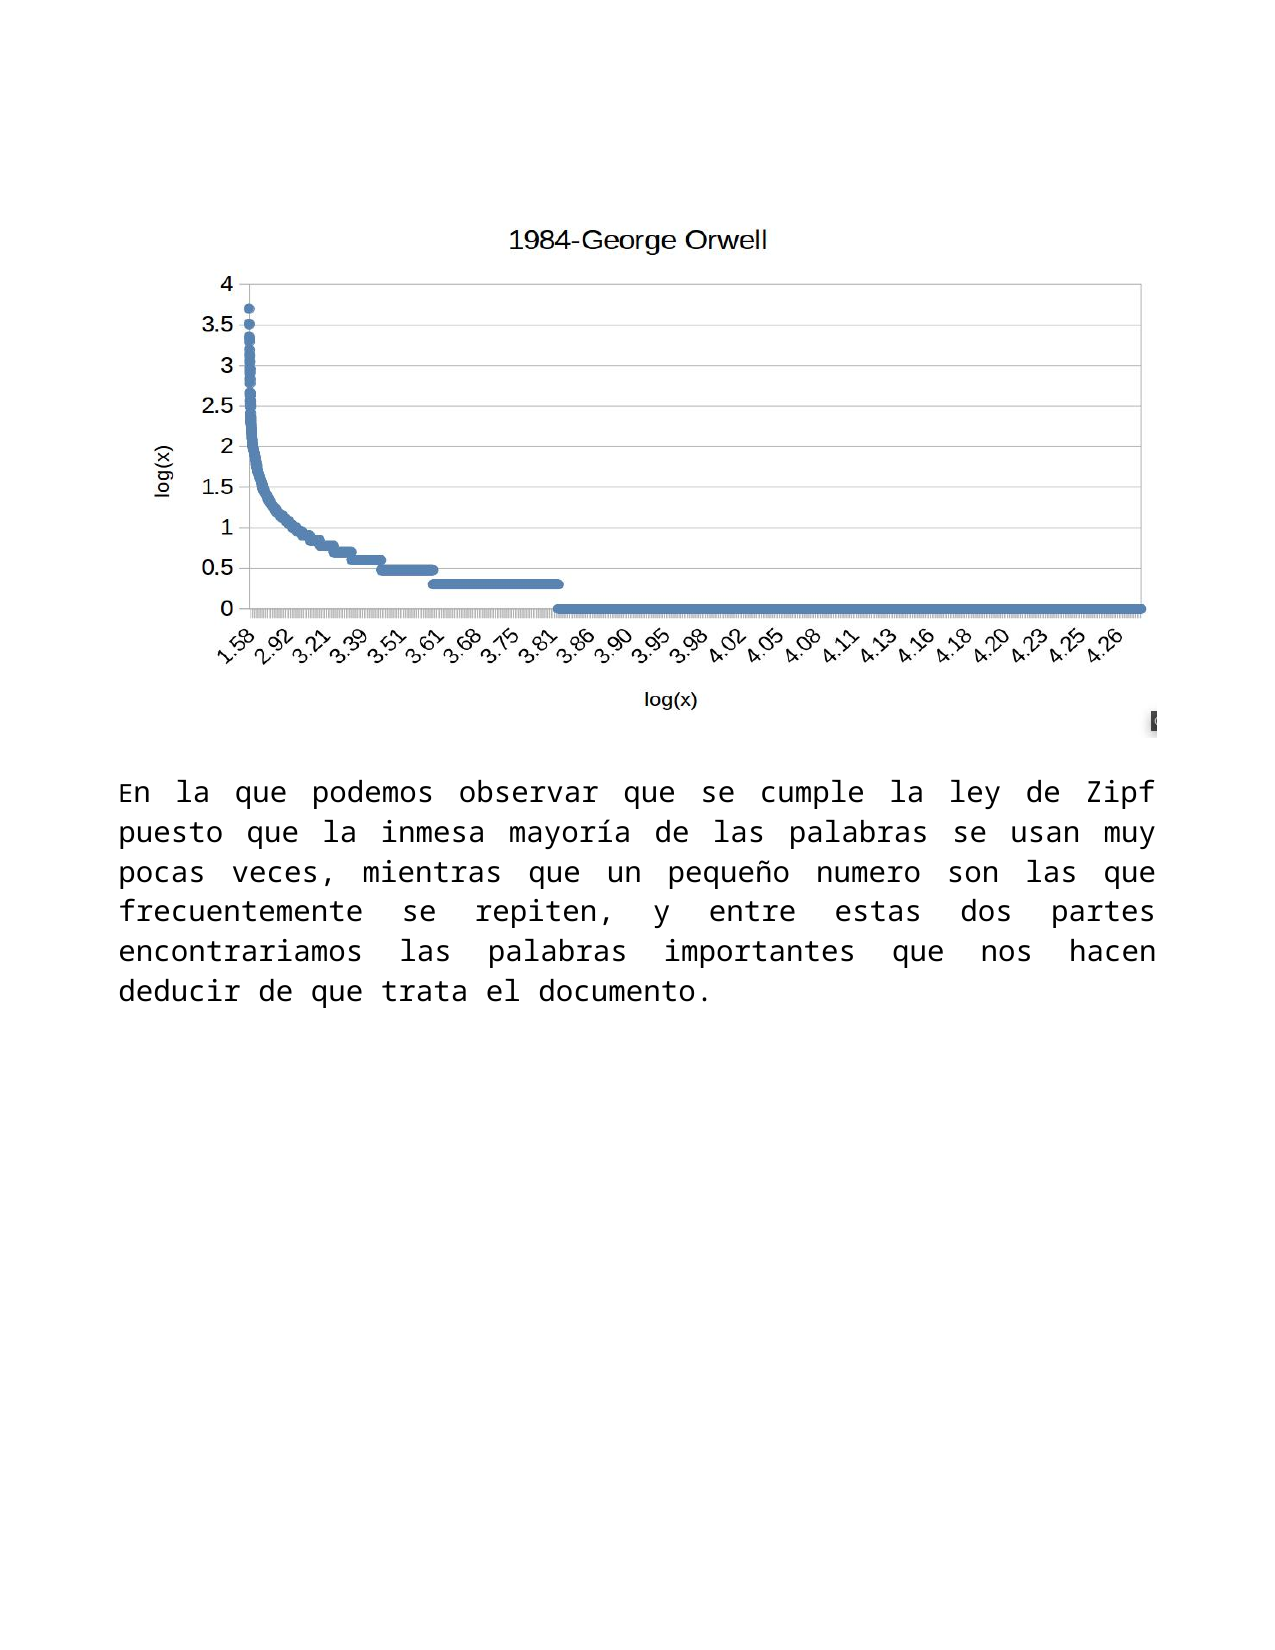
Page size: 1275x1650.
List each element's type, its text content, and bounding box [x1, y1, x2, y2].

picture [118, 201, 1157, 738]
text En la que podemos observar que se cumple la ley de Zipf puesto que la inmesa mayoría de las palabras se usan muy pocas veces, mientras que un pequeño numero son las que frecuentemente se repiten, y entre estas dos partes encontrariamos las palabras importantes que nos hacen deducir de que trata el documento. [118, 772, 1157, 1010]
